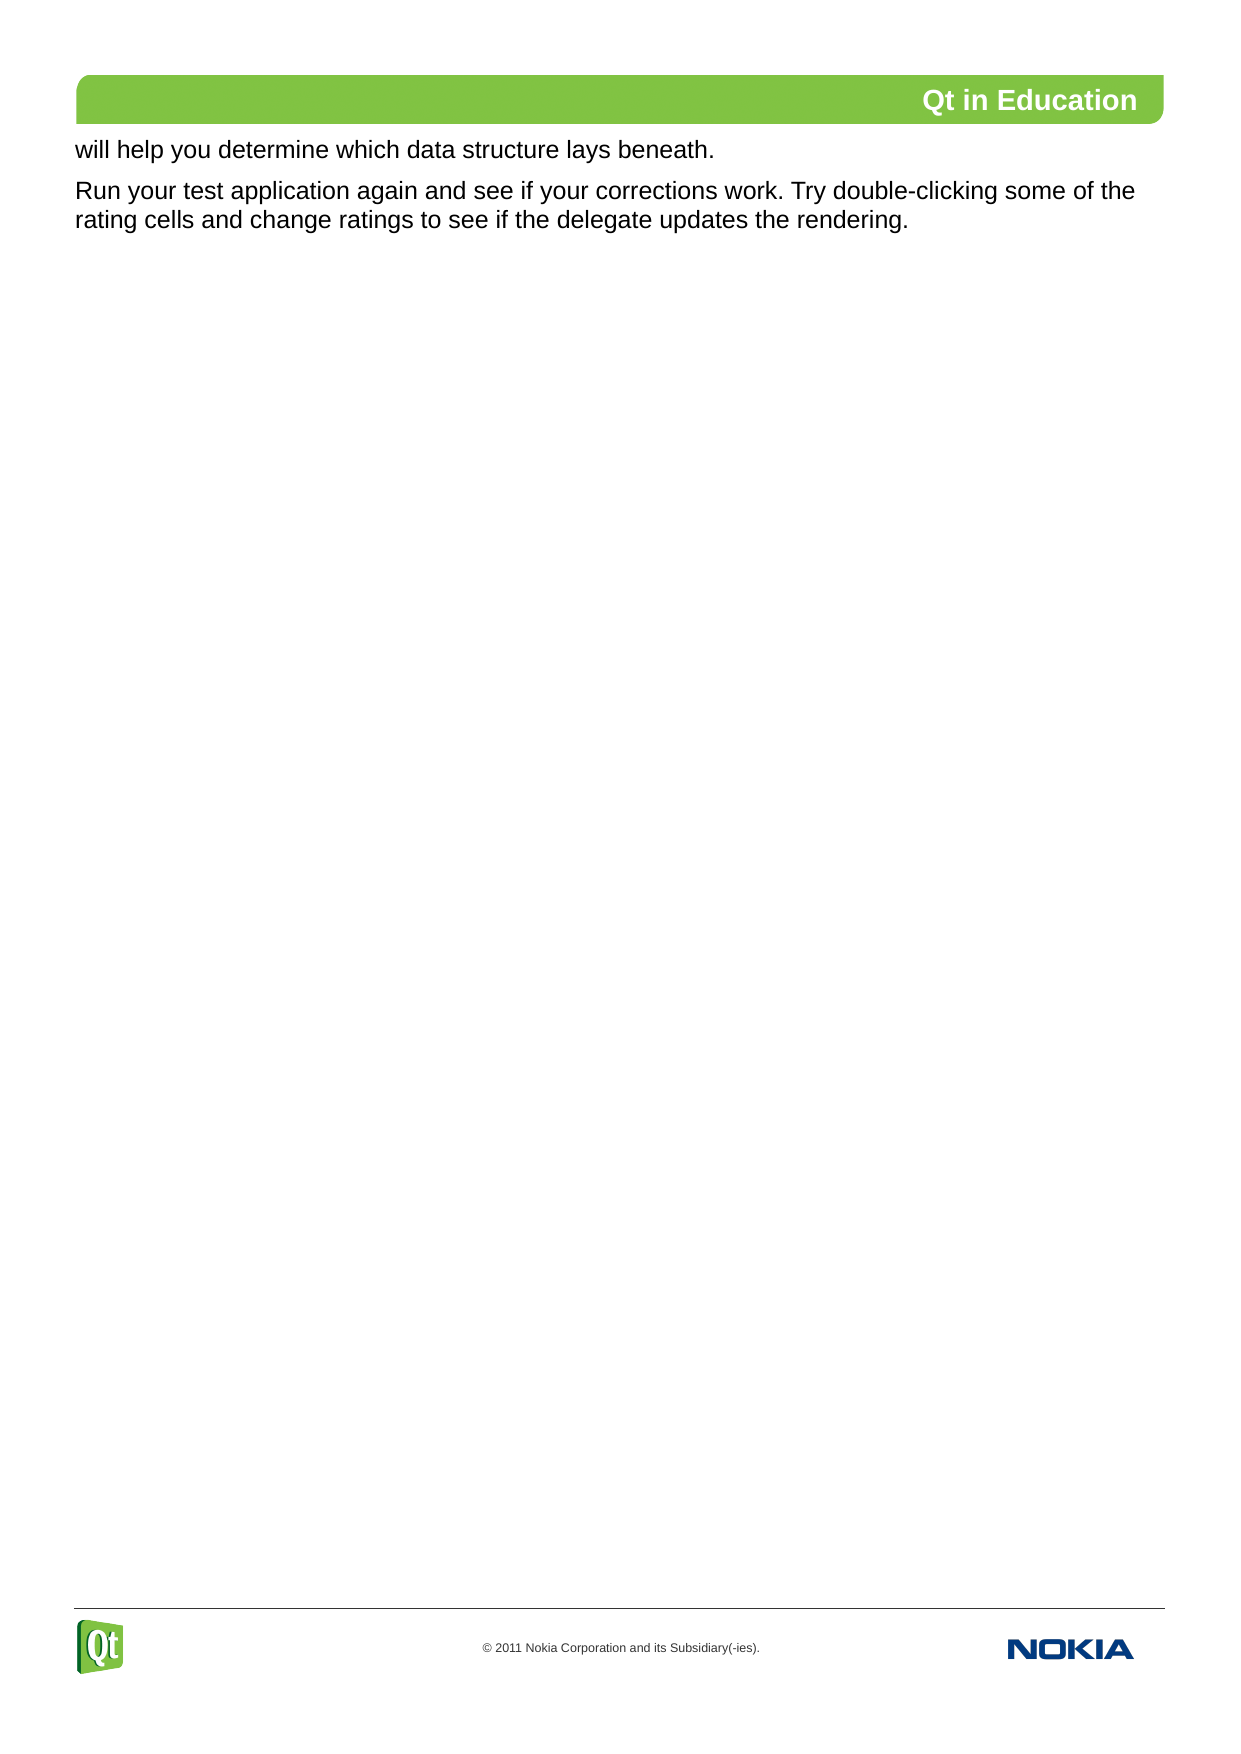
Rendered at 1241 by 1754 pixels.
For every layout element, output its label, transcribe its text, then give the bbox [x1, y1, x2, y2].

picture [978, 1610, 1164, 1688]
picture [73, 1615, 127, 1679]
picture [76, 75, 1164, 124]
text will help you determine which data structure lays beneath. [75, 135, 1165, 164]
text Run your test application again and see if your corrections work. Try double-clicking some of the rating cells and change ratings to see if the delegate updates the rendering. [75, 176, 1165, 234]
